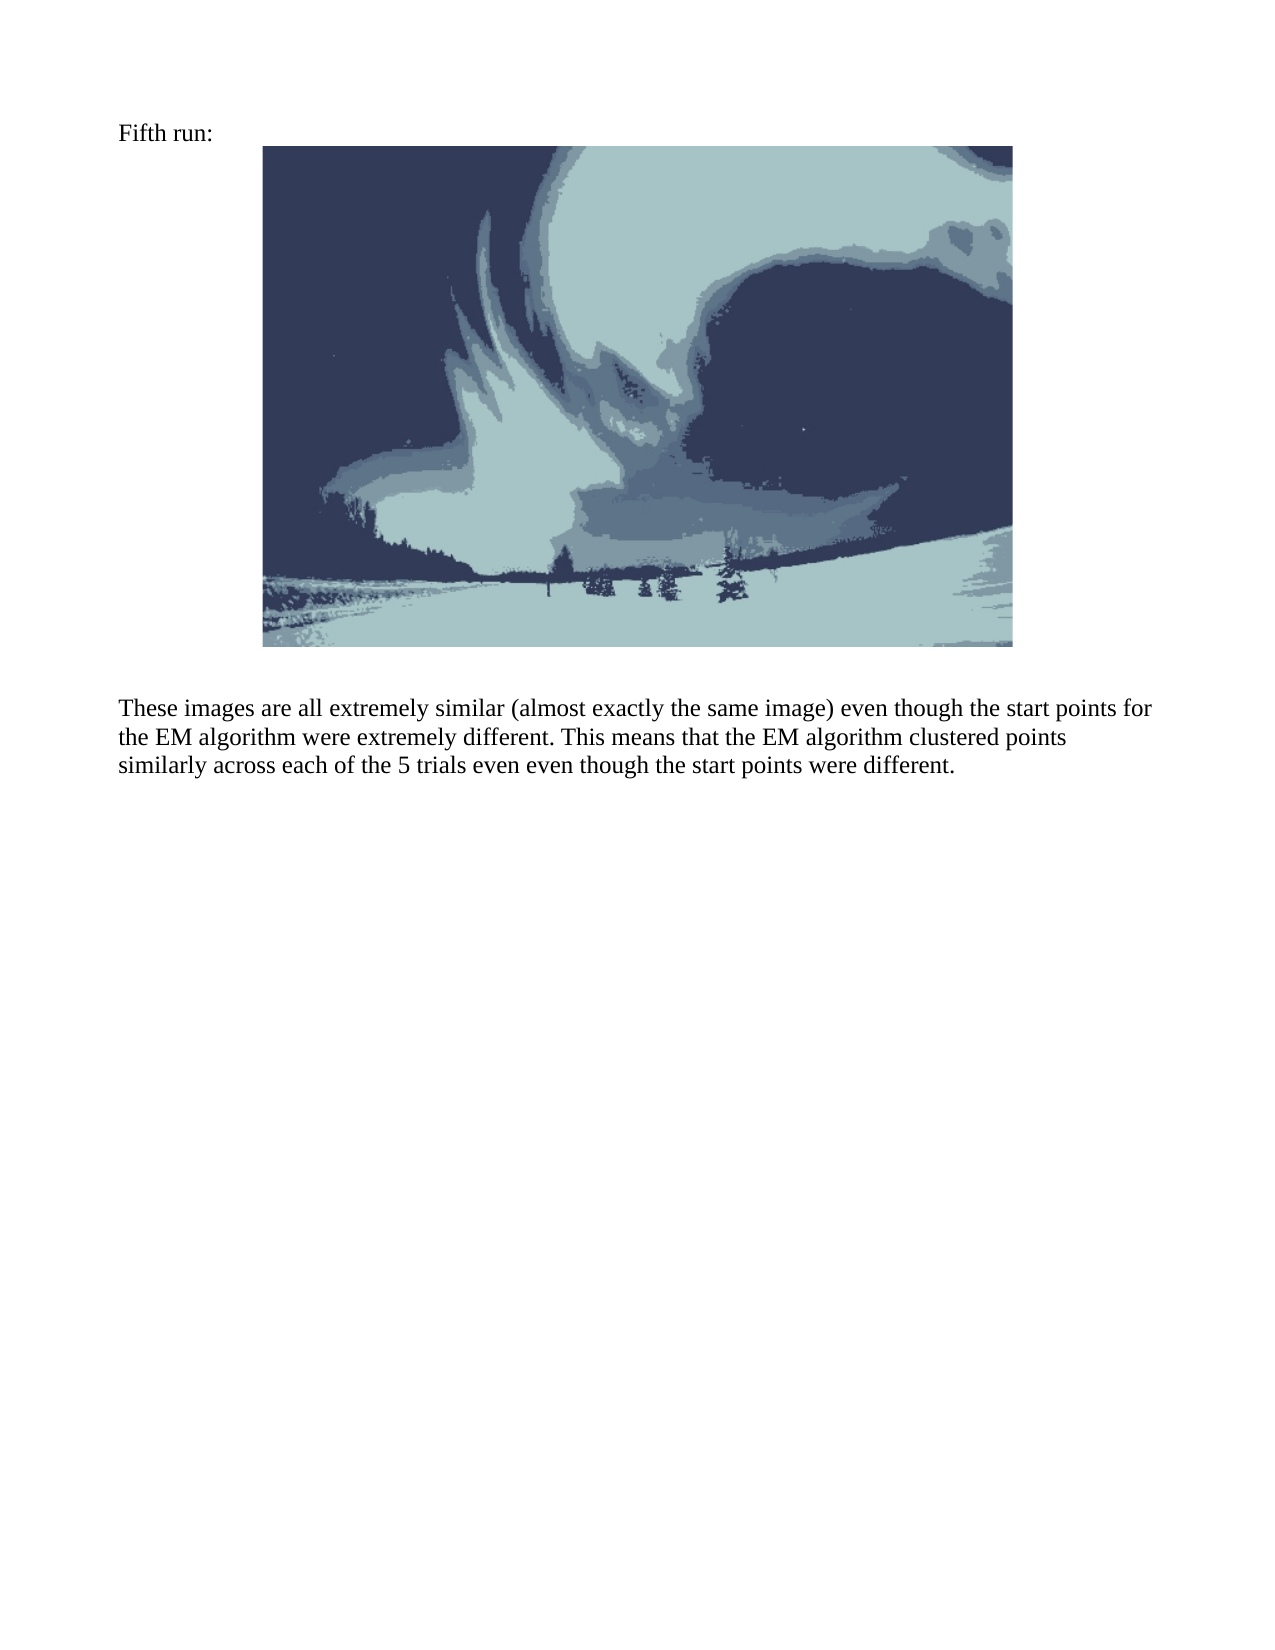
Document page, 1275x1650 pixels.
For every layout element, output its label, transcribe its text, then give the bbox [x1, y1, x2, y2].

text These images are all extremely similar (almost exactly the same image) even though the start points for the EM algorithm were extremely different. This means that the EM algorithm clustered points similarly across each of the 5 trials even even though the start points were different. [118, 693, 1157, 779]
picture [262, 146, 1013, 647]
text Fifth run: [118, 118, 1157, 147]
